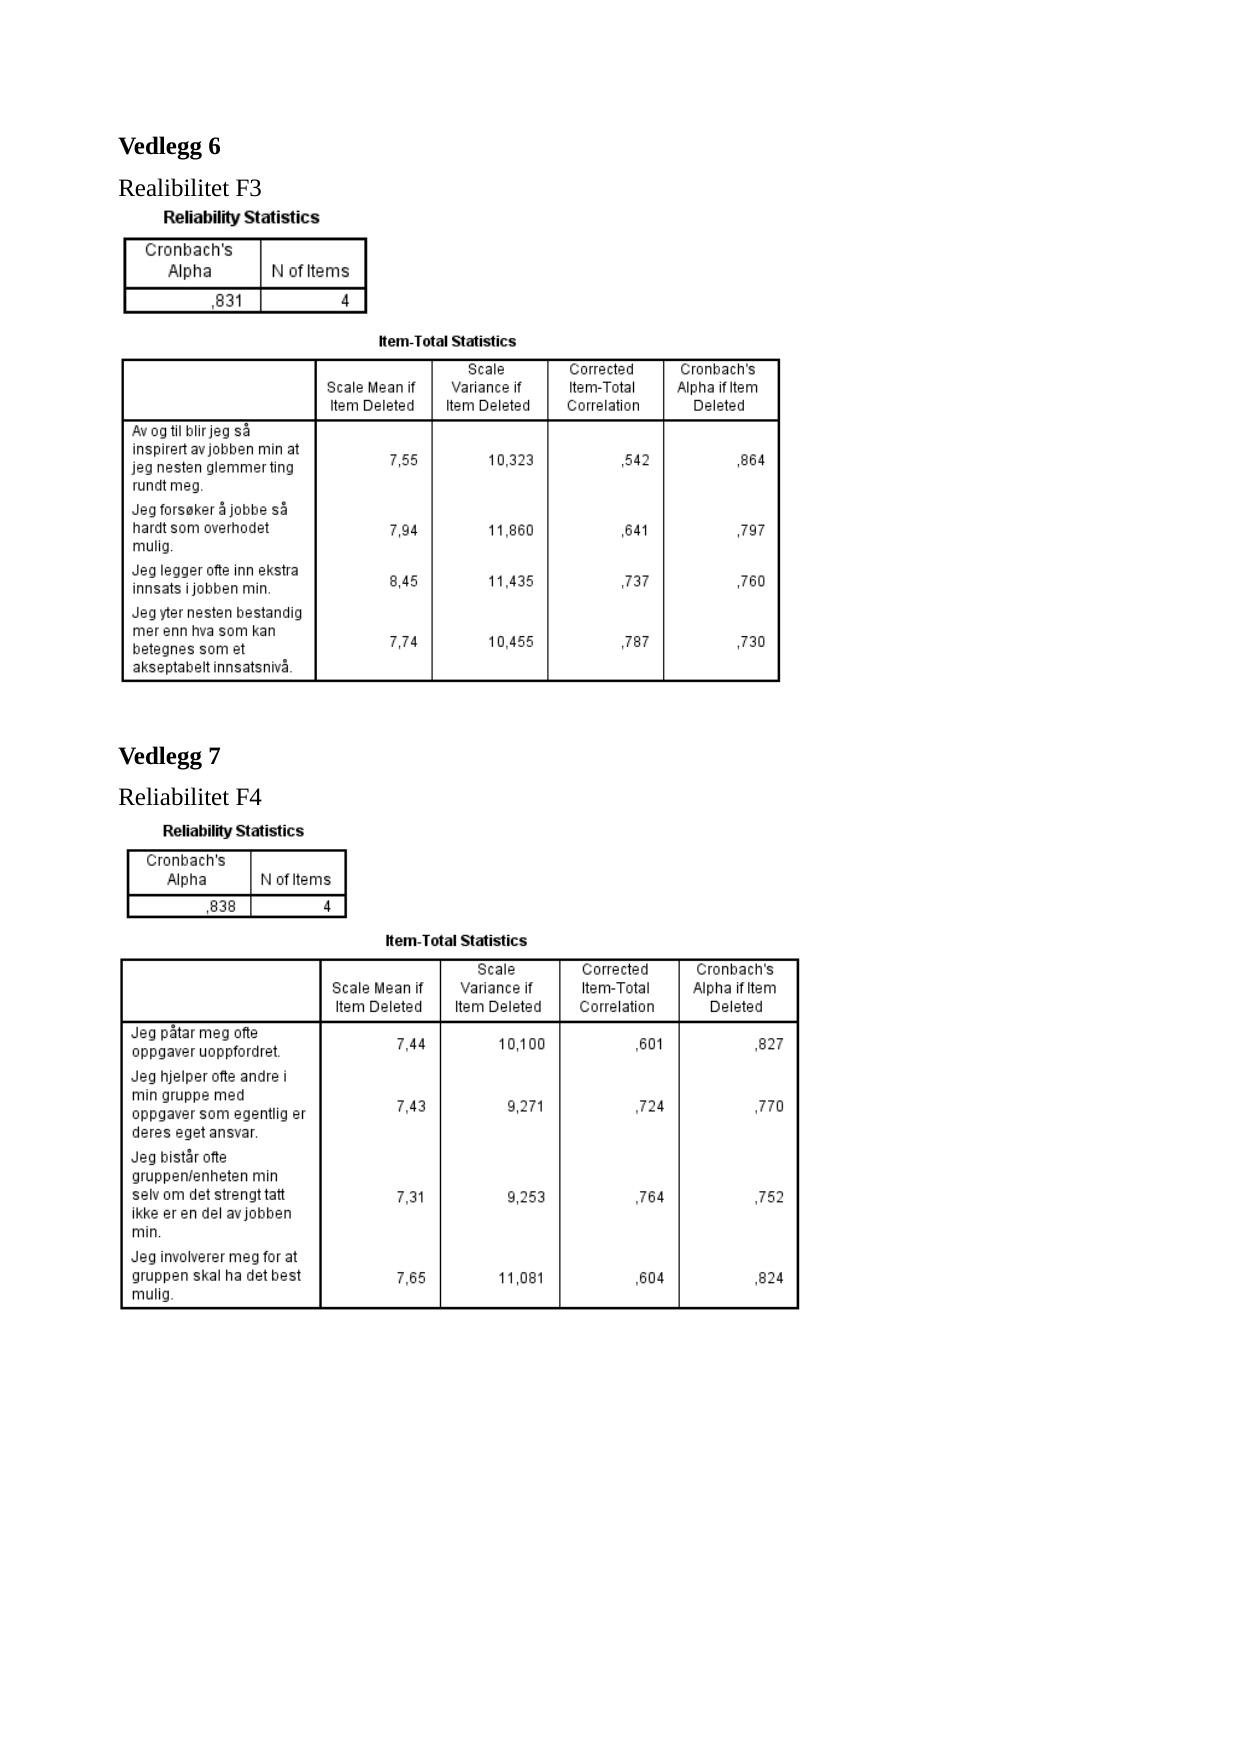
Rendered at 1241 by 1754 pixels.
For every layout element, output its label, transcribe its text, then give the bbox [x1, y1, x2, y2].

text Realibilitet F3 [118, 160, 1122, 201]
picture [118, 811, 803, 1317]
text Reliabilitet F4 [118, 769, 1122, 811]
picture [118, 201, 785, 687]
text Vedlegg 7 [118, 201, 1122, 769]
text Vedlegg 6 [118, 118, 1122, 160]
